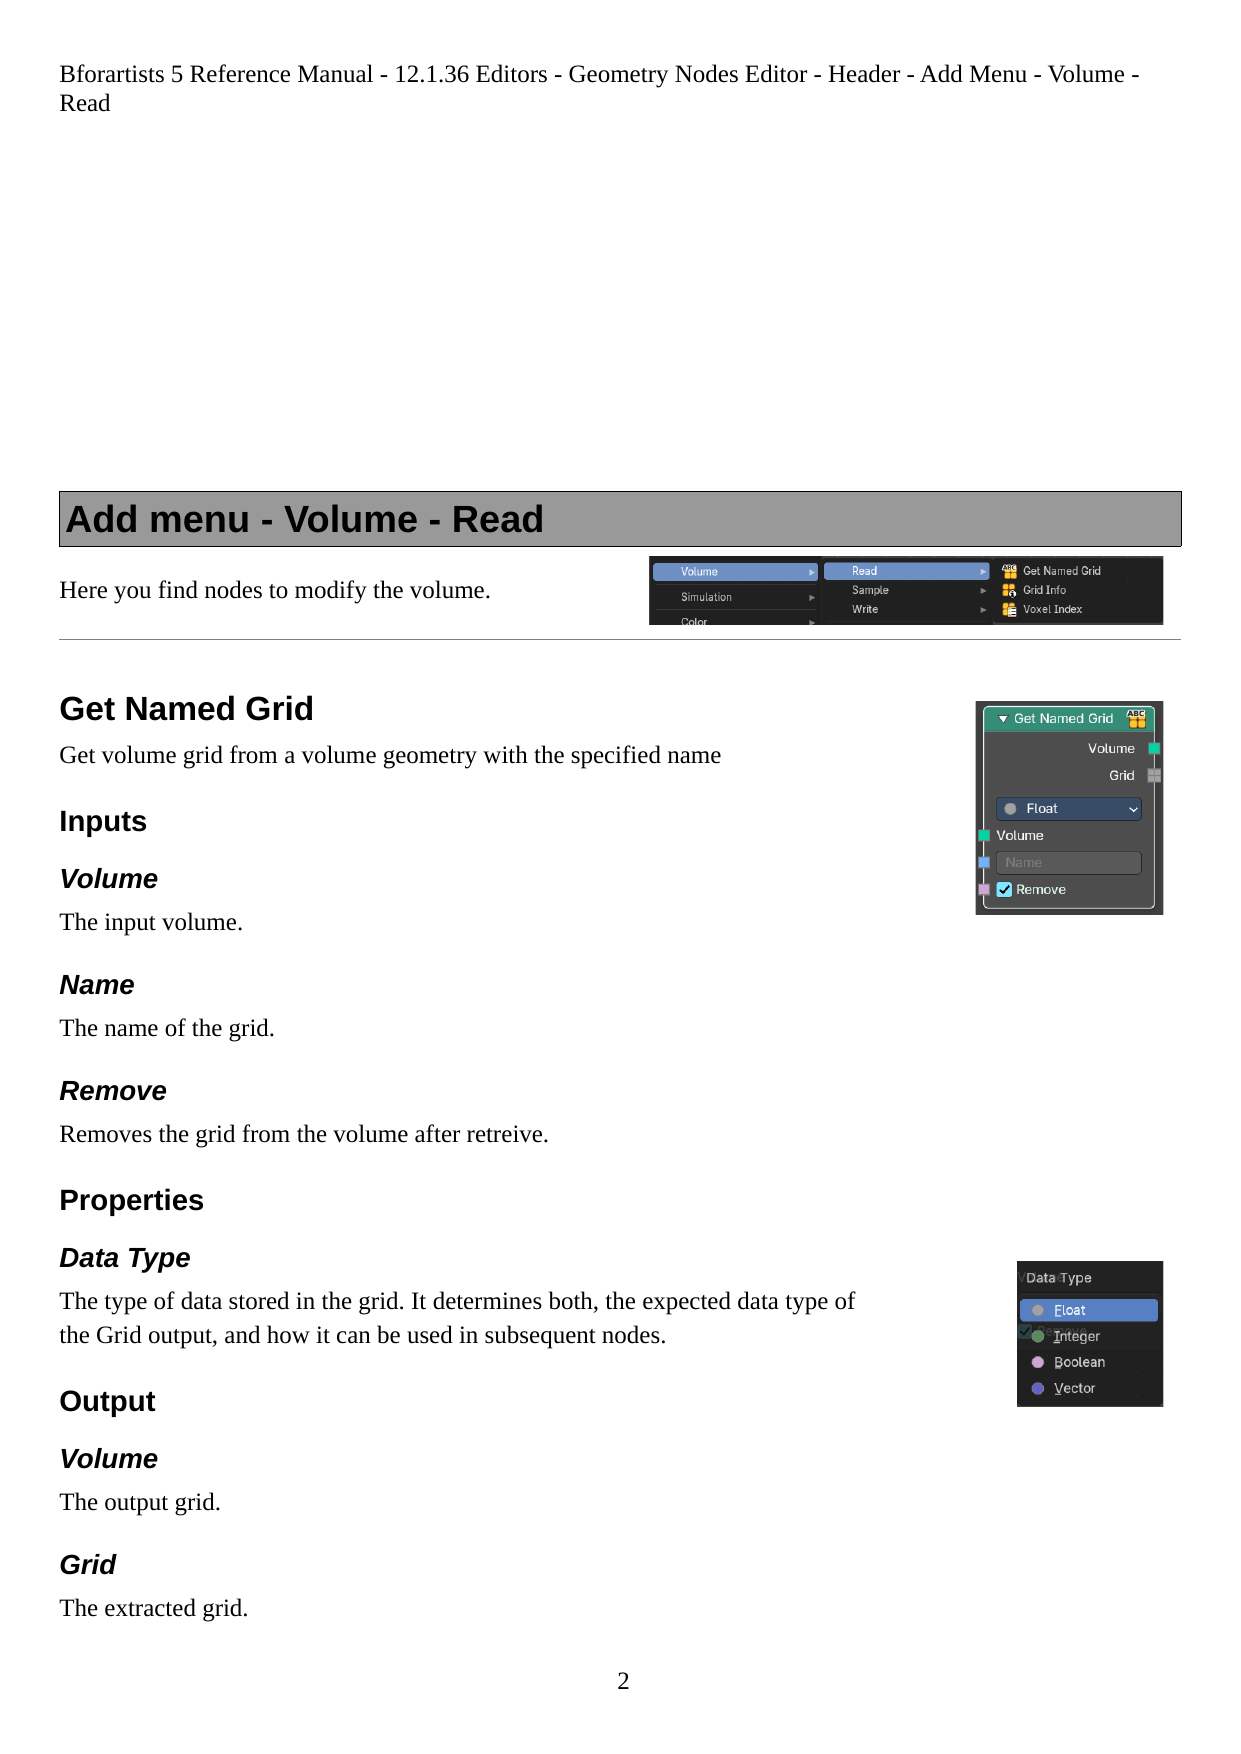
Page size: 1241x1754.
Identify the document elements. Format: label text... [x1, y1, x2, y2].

table_header Add menu - Volume - Read [60, 492, 1181, 546]
subtitle [1164, 804, 1181, 838]
subtitle Data Type [59, 1241, 1181, 1273]
text The input volume. [59, 907, 1181, 936]
subtitle Volume [59, 1443, 1181, 1474]
text Removes the grid from the volume after retreive. [59, 1119, 1181, 1148]
text The extracted grid. [59, 1593, 1181, 1622]
text The output grid. [59, 1487, 1181, 1516]
subtitle Grid [59, 1548, 1181, 1580]
picture [649, 556, 1164, 625]
subtitle Volume [59, 863, 975, 894]
text The type of data stored in the grid. It determines both, the expected data type of the Grid output, and how it can be used in subsequent nodes. [59, 1286, 1017, 1349]
subtitle Get Named Grid [59, 689, 1181, 728]
subtitle Inputs [59, 804, 975, 838]
subtitle [1164, 863, 1181, 894]
picture [975, 701, 1164, 915]
text Here you find nodes to modify the volume. [59, 575, 649, 604]
text Get volume grid from a volume geometry with the specified name [59, 740, 975, 769]
picture [1017, 1261, 1164, 1407]
subtitle Remove [59, 1074, 1181, 1106]
subtitle Properties [59, 1183, 1181, 1216]
subtitle Output [59, 1384, 1181, 1418]
text The name of the grid. [59, 1013, 1181, 1042]
subtitle Name [59, 969, 1181, 1001]
